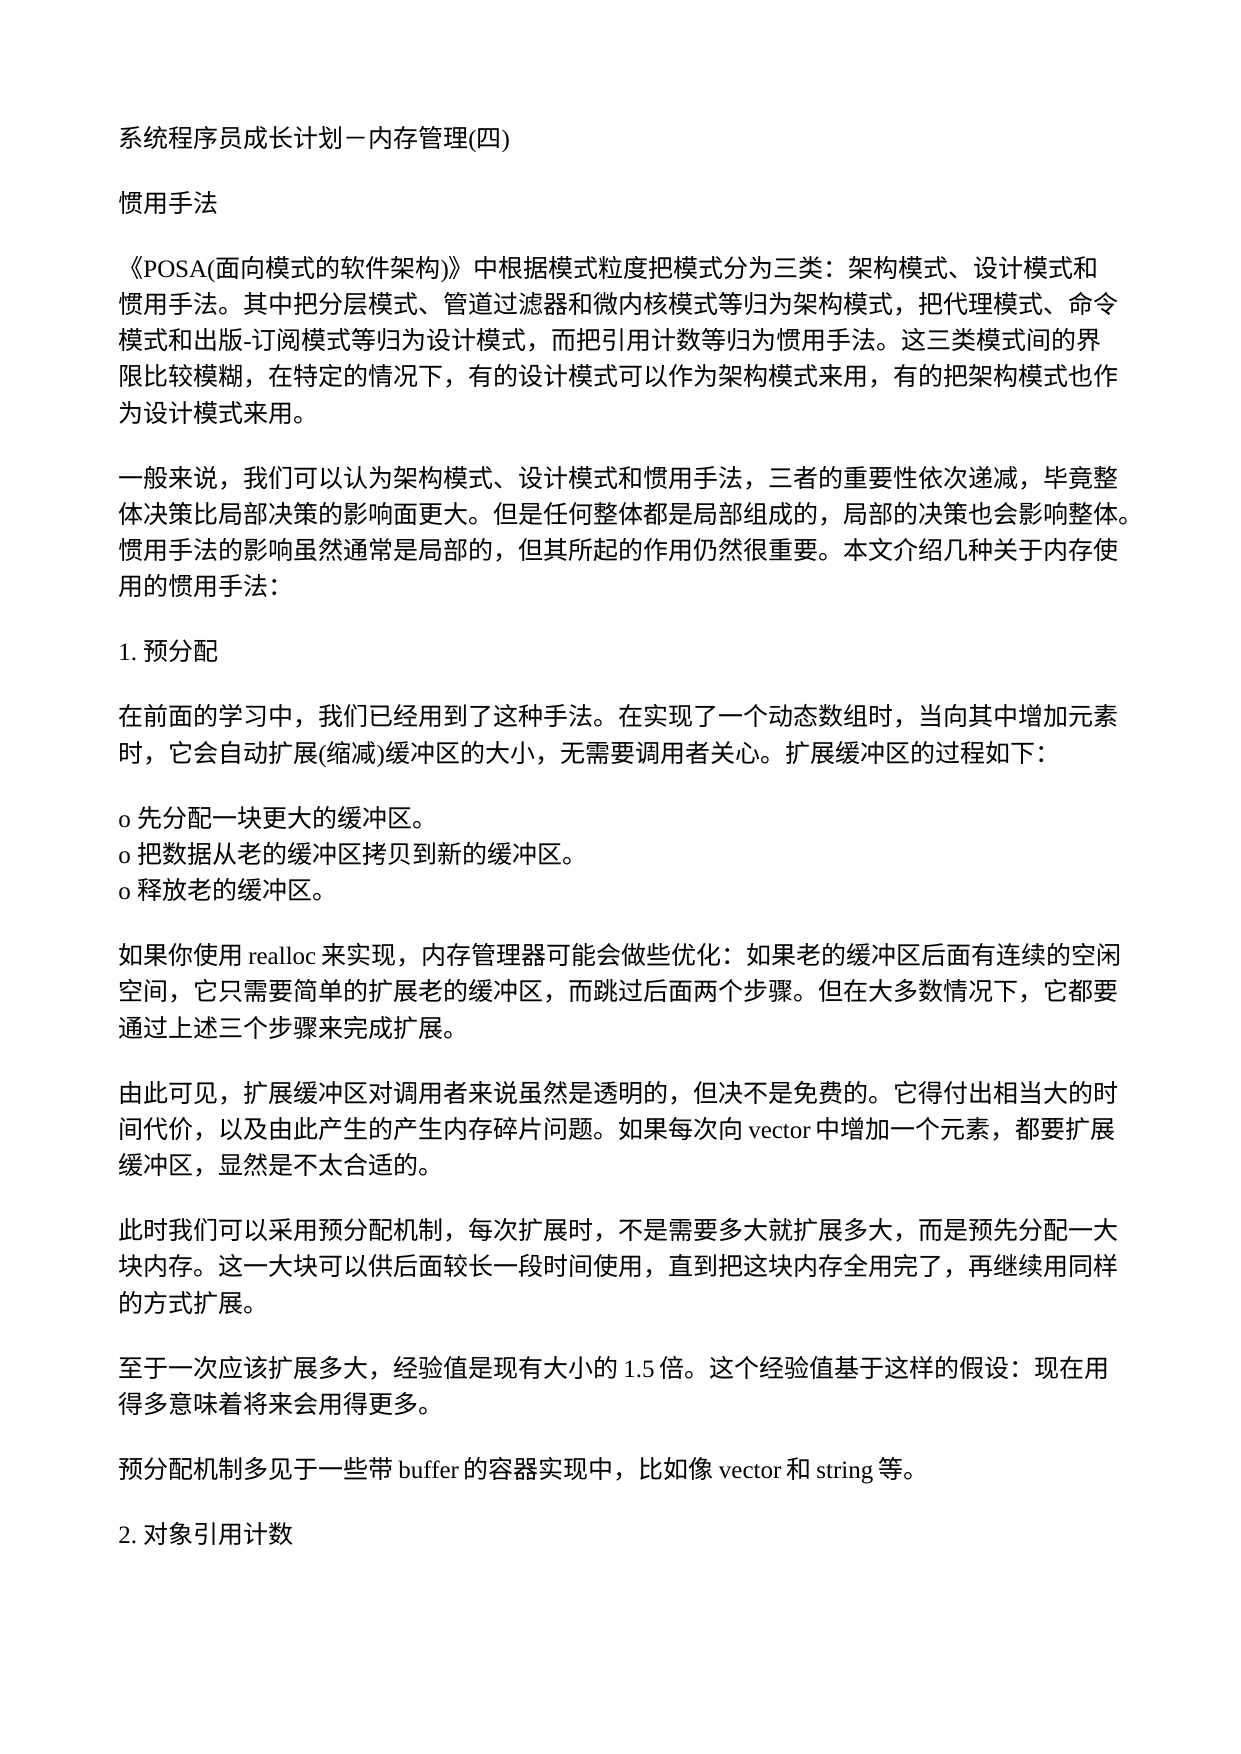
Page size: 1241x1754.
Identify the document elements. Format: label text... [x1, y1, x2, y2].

text 一般来说，我们可以认为架构模式、设计模式和惯用手法，三者的重要性依次递减，毕竟整体决策比局部决策的影响面更大。但是任何整体都是局部组成的，局部的决策也会影响整体。惯用手法的影响虽然通常是局部的，但其所起的作用仍然很重要。本文介绍几种关于内存使用的惯用手法： [118, 458, 1122, 603]
text 如果你使用realloc来实现，内存管理器可能会做些优化：如果老的缓冲区后面有连续的空闲空间，它只需要简单的扩展老的缓冲区，而跳过后面两个步骤。但在大多数情况下，它都要通过上述三个步骤来完成扩展。 [118, 936, 1122, 1044]
text o 先分配一块更大的缓冲区。 [118, 798, 1122, 834]
text 至于一次应该扩展多大，经验值是现有大小的1.5倍。这个经验值基于这样的假设：现在用得多意味着将来会用得更多。 [118, 1348, 1122, 1421]
text 系统程序员成长计划－内存管理(四) [118, 118, 1122, 154]
text 在前面的学习中，我们已经用到了这种手法。在实现了一个动态数组时，当向其中增加元素时，它会自动扩展(缩减)缓冲区的大小，无需要调用者关心。扩展缓冲区的过程如下： [118, 697, 1122, 769]
text 由此可见，扩展缓冲区对调用者来说虽然是透明的，但决不是免费的。它得付出相当大的时间代价，以及由此产生的产生内存碎片问题。如果每次向vector中增加一个元素，都要扩展缓冲区，显然是不太合适的。 [118, 1073, 1122, 1182]
text 此时我们可以采用预分配机制，每次扩展时，不是需要多大就扩展多大，而是预先分配一大块内存。这一大块可以供后面较长一段时间使用，直到把这块内存全用完了，再继续用同样的方式扩展。 [118, 1211, 1122, 1319]
text 2. 对象引用计数 [118, 1514, 1122, 1551]
text 《POSA(面向模式的软件架构)》中根据模式粒度把模式分为三类：架构模式、设计模式和惯用手法。其中把分层模式、管道过滤器和微内核模式等归为架构模式，把代理模式、命令模式和出版-订阅模式等归为设计模式，而把引用计数等归为惯用手法。这三类模式间的界限比较模糊，在特定的情况下，有的设计模式可以作为架构模式来用，有的把架构模式也作为设计模式来用。 [118, 248, 1122, 429]
text 预分配机制多见于一些带buffer的容器实现中，比如像vector和string等。 [118, 1449, 1122, 1486]
text 惯用手法 [118, 183, 1122, 219]
text o 把数据从老的缓冲区拷贝到新的缓冲区。 [118, 834, 1122, 871]
text o 释放老的缓冲区。 [118, 871, 1122, 907]
text 1. 预分配 [118, 632, 1122, 668]
